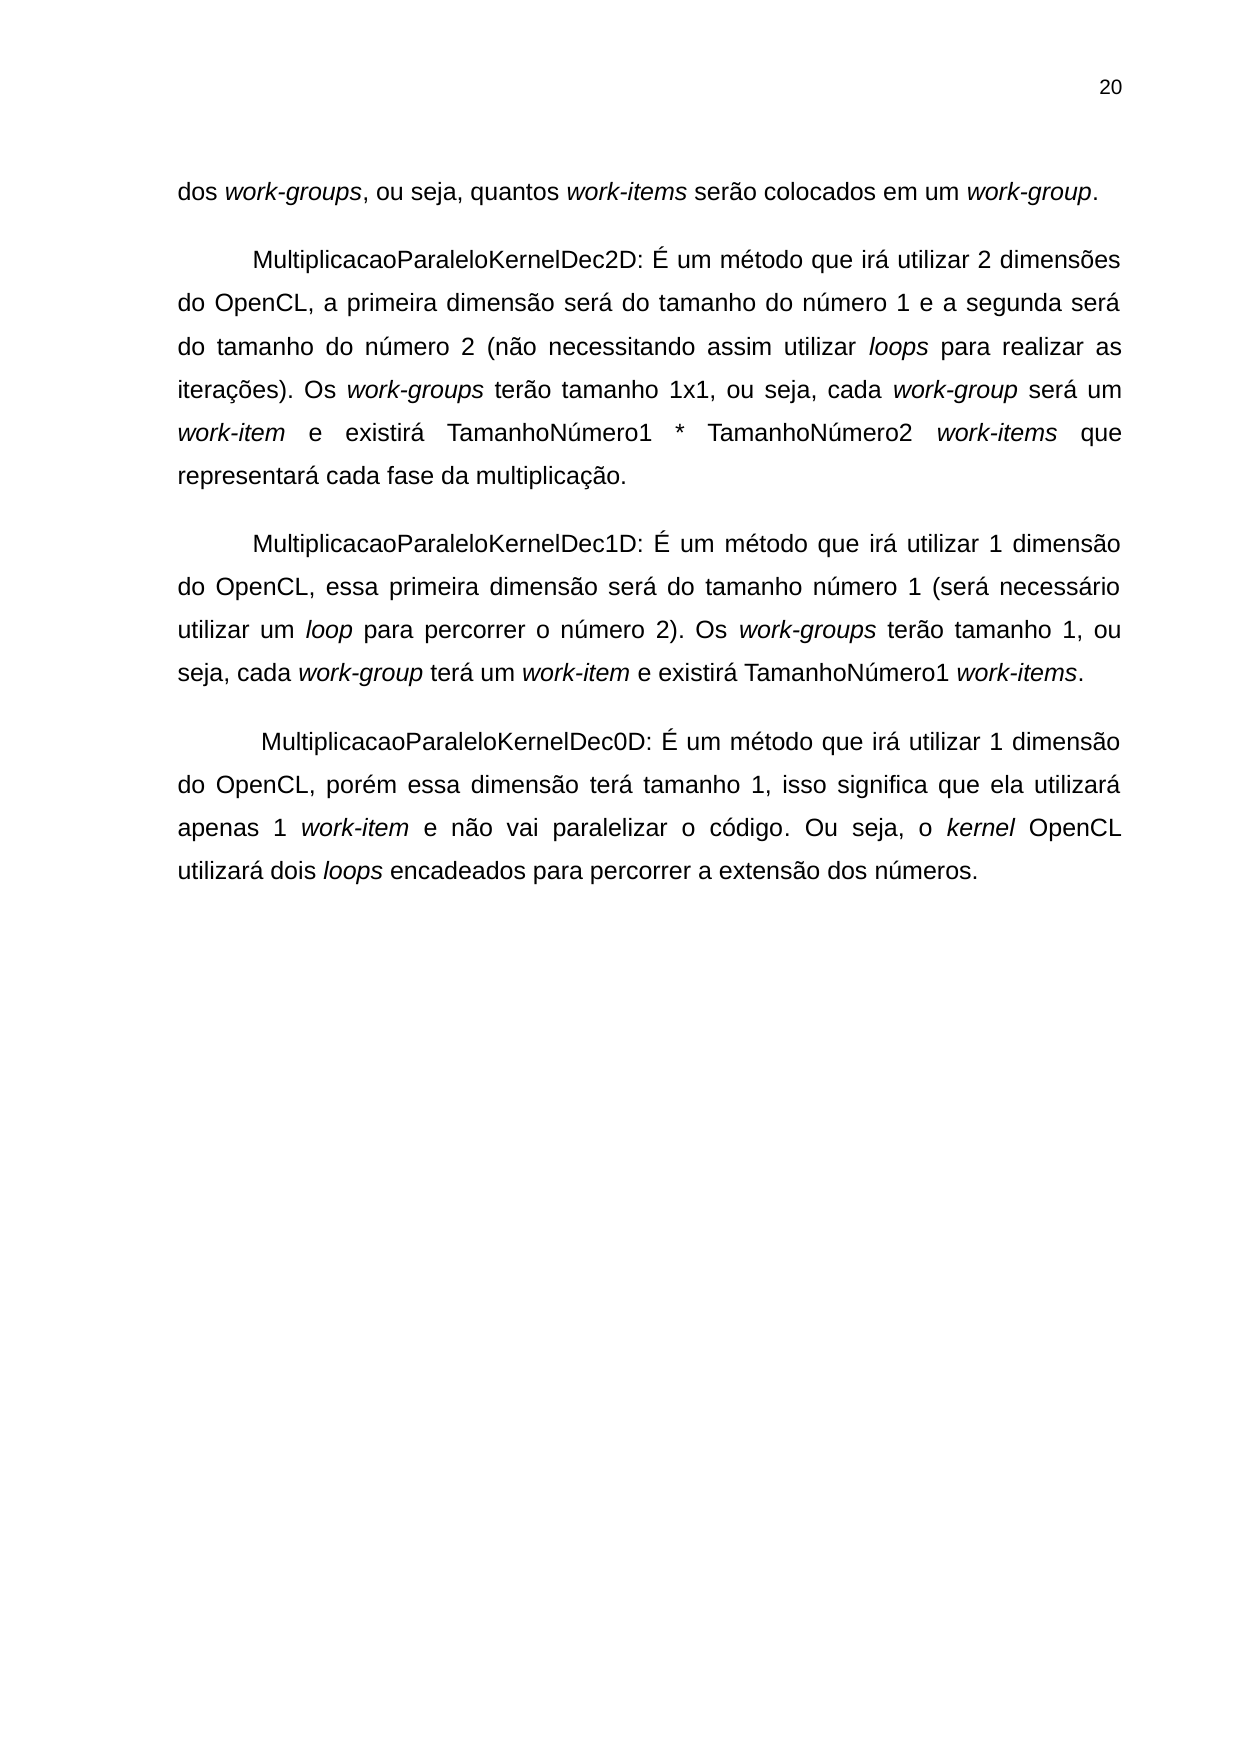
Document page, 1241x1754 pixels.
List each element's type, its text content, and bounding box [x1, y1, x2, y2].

text MultiplicacaoParaleloKernelDec1D: É um método que irá utilizar 1 dimensão do OpenCL, essa primeira dimensão será do tamanho número 1 (será necessário utilizar um loop para percorrer o número 2). Os work-groups terão tamanho 1, ou seja, cada work-group terá um work-item e existirá TamanhoNúmero1 work-items. [177, 529, 1122, 687]
text dos work-groups, ou seja, quantos work-items serão colocados em um work-group. [177, 177, 1122, 206]
text MultiplicacaoParaleloKernelDec2D: É um método que irá utilizar 2 dimensões do OpenCL, a primeira dimensão será do tamanho do número 1 e a segunda será do tamanho do número 2 (não necessitando assim utilizar loops para realizar as iterações). Os work-groups terão tamanho 1x1, ou seja, cada work-group será um work-item e existirá TamanhoNúmero1 * TamanhoNúmero2 work-items que representará cada fase da multiplicação. [177, 245, 1122, 490]
text MultiplicacaoParaleloKernelDec0D: É um método que irá utilizar 1 dimensão do OpenCL, porém essa dimensão terá tamanho 1, isso significa que ela utilizará apenas 1 work-item e não vai paralelizar o código. Ou seja, o kernel OpenCL utilizará dois loops encadeados para percorrer a extensão dos números. [177, 727, 1122, 885]
